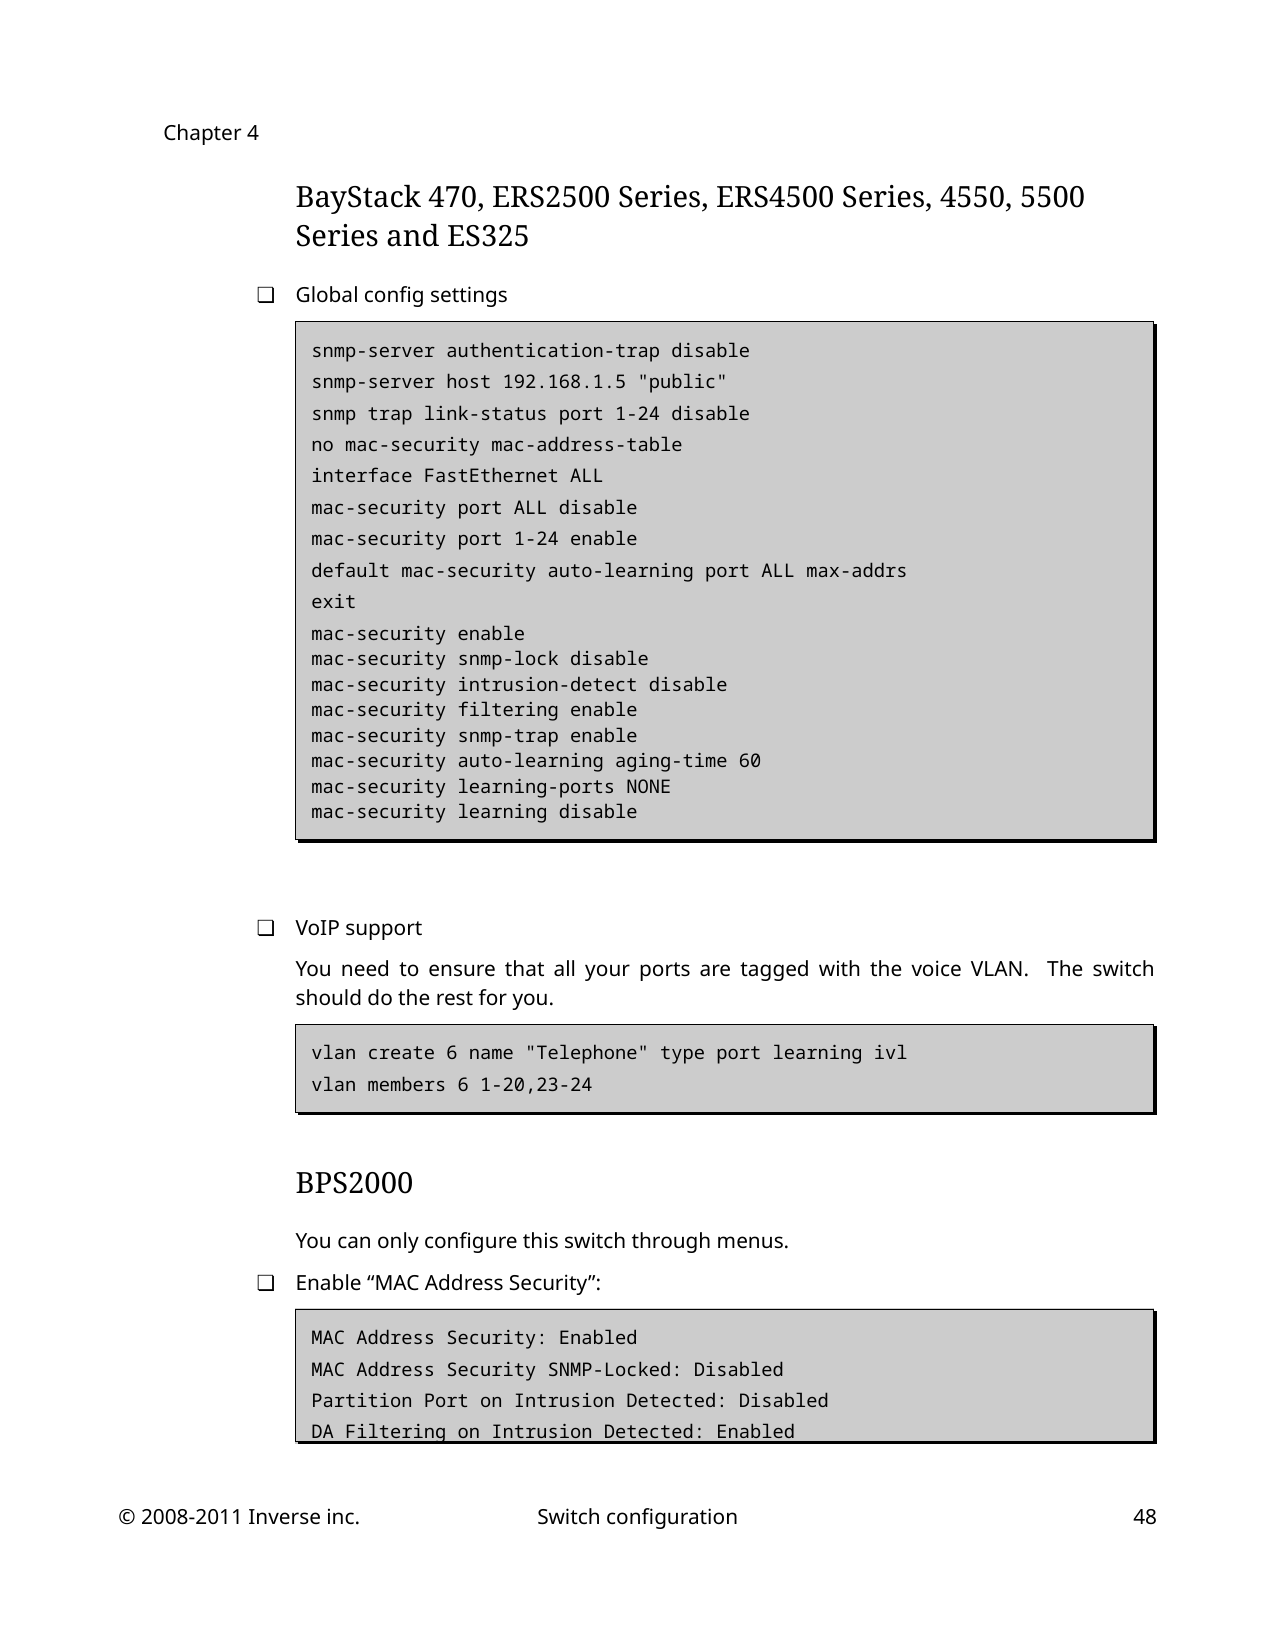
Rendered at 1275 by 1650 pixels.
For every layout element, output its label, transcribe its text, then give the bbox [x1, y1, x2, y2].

text mac-security enable mac-security snmp-lock disable mac-security intrusion-detect disable mac-security filtering enable mac-security snmp-trap enable mac-security auto-learning aging-time 60 mac-security learning-ports NONE mac-security learning disable [296, 604, 1153, 839]
text Partition Port on Intrusion Detected: Disabled [296, 1371, 1153, 1403]
text exit [296, 573, 1153, 604]
text snmp trap link-status port 1-24 disable [296, 384, 1153, 416]
text snmp-server authentication-trap disable [296, 322, 1153, 353]
text vlan members 6 1-20,23-24 [296, 1055, 1153, 1112]
text no mac-security mac-address-table [296, 416, 1153, 447]
text DA Filtering on Intrusion Detected: Enabled [296, 1403, 1153, 1441]
text MAC Address Security: Enabled [296, 1310, 1153, 1340]
subtitle BPS2000 [295, 1162, 1157, 1202]
text default mac-security auto-learning port ALL max-addrs [296, 541, 1153, 573]
list ❏ Enable “MAC Address Security”: [256, 1268, 1157, 1296]
list ❏ Global config settings [256, 280, 1157, 309]
text MAC Address Security SNMP-Locked: Disabled [296, 1340, 1153, 1371]
text You can only configure this switch through menus. [295, 1227, 1157, 1255]
text mac-security port ALL disable [296, 478, 1153, 510]
text vlan create 6 name "Telephone" type port learning ivl [296, 1025, 1153, 1055]
text mac-security port 1-24 enable [296, 510, 1153, 541]
text snmp-server host 192.168.1.5 "public" [296, 353, 1153, 384]
subtitle BayStack 470, ERS2500 Series, ERS4500 Series, 4550, 5500 Series and ES325 [295, 176, 1157, 255]
list You need to ensure that all your ports are tagged with the voice VLAN. The switch should do the rest for you. [295, 954, 1157, 1011]
text interface FastEthernet ALL [296, 447, 1153, 478]
list ❏ VoIP support [256, 913, 1157, 942]
